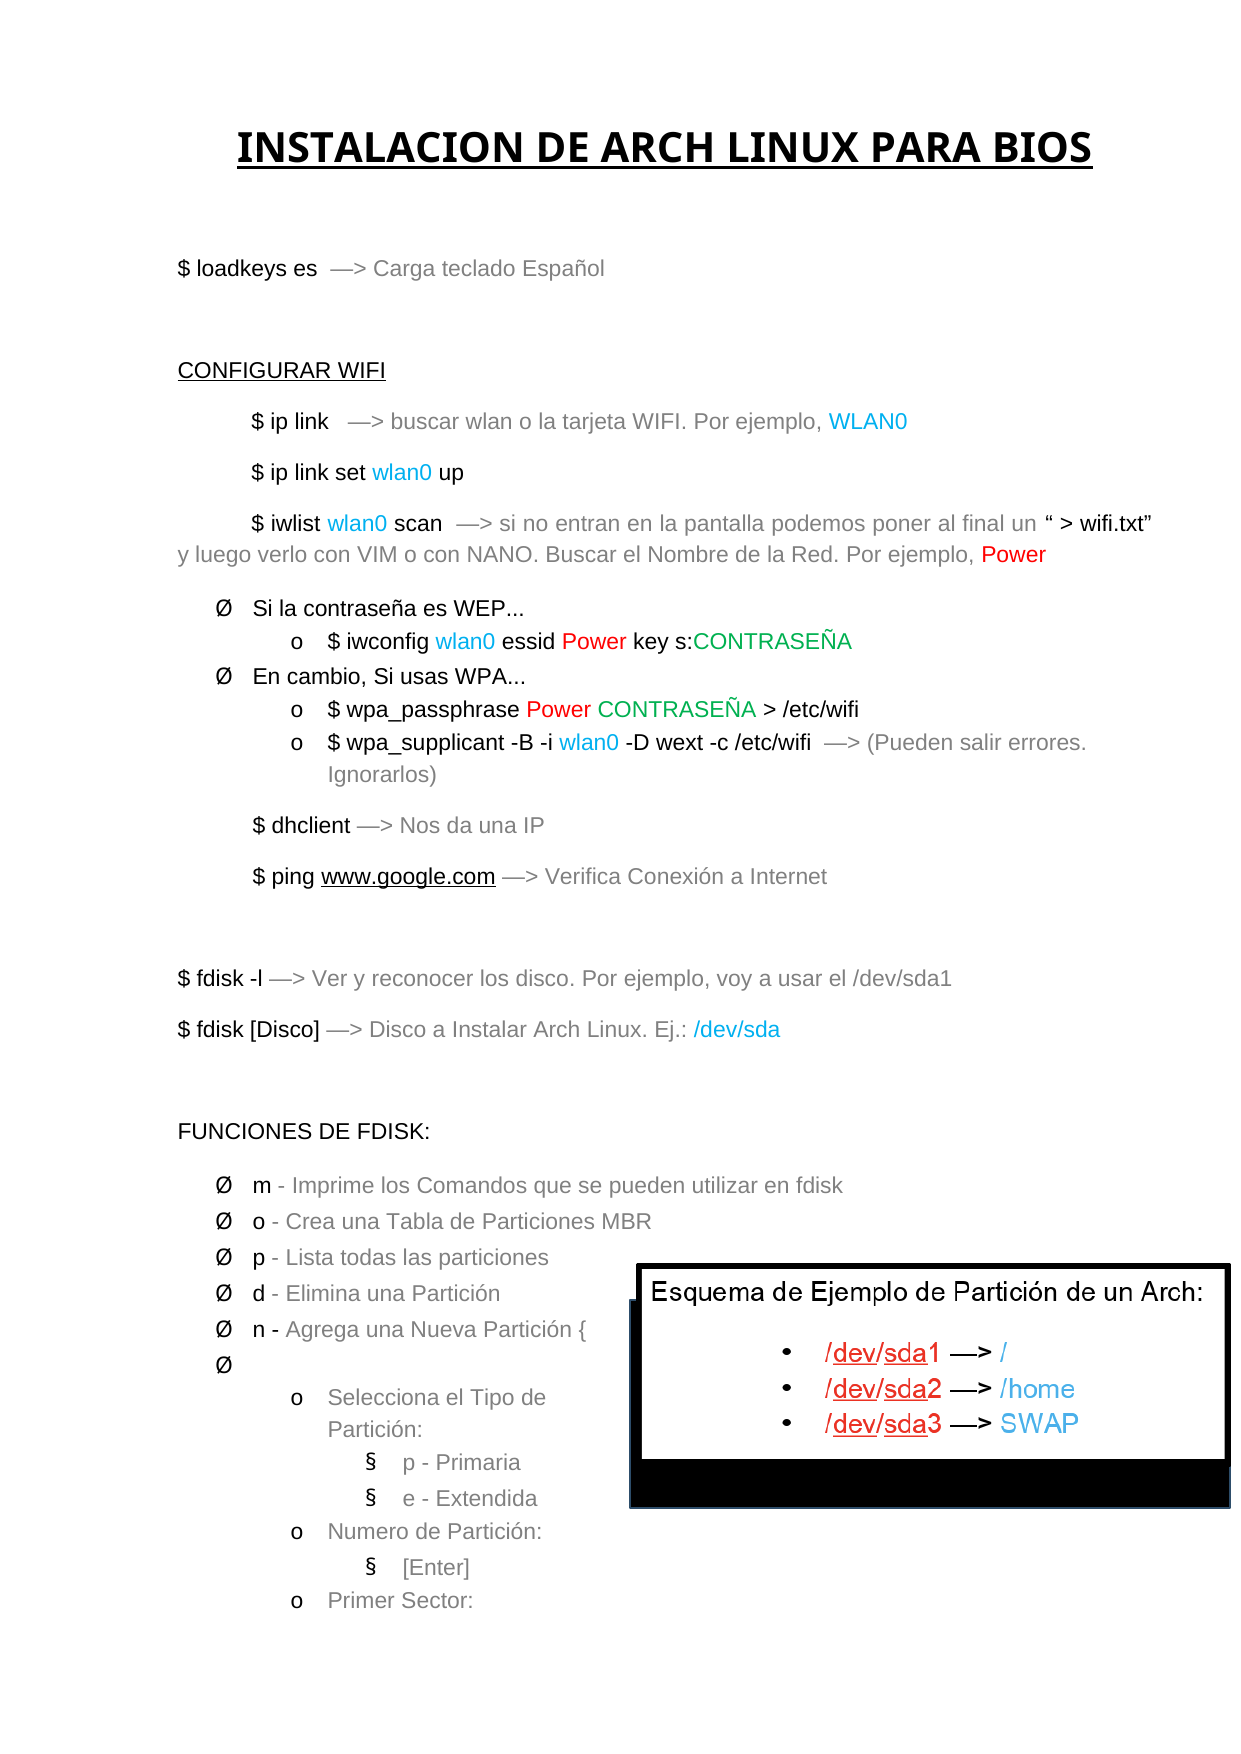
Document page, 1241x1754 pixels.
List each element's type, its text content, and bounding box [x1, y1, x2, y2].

list Selecciona el Tipo de Partición: [290, 1384, 629, 1442]
list En cambio, Si usas WPA... [215, 660, 1152, 691]
picture [641, 1269, 1225, 1459]
list $ wpa_passphrase Power CONTRASEÑA > /etc/wifi [290, 696, 1152, 724]
text $ loadkeys es —> Carga teclado Español [177, 255, 1152, 282]
list Numero de Partición: [290, 1518, 1152, 1546]
list e - Extendida [365, 1482, 1152, 1513]
list d - Elimina una Partición [215, 1277, 636, 1308]
list $ wpa_supplicant -B -i wlan0 -D wext -c /etc/wifi —> (Pueden salir errores. Ignorarlos) [290, 728, 1152, 787]
text $ ping www.google.com —> Verifica Conexión a Internet [252, 863, 1152, 889]
text $ iwlist wlan0 scan —> si no entran en la pantalla podemos poner al final un “ > wifi.txt” y luego verlo con VIM o con NANO. Buscar el Nombre de la Red. Por ejemplo, Power [177, 510, 1152, 567]
text INSTALACION DE ARCH LINUX PARA BIOS [177, 118, 1152, 175]
list $ iwconfig wlan0 essid Power key s:CONTRASEÑA [290, 628, 1152, 656]
list o - Crea una Tabla de Particiones MBR [215, 1205, 1152, 1236]
text $ fdisk -l —> Ver y reconocer los disco. Por ejemplo, voy a usar el /dev/sda1 [177, 965, 1152, 991]
text FUNCIONES DE FDISK: [177, 1118, 1152, 1144]
list m - Imprime los Comandos que se pueden utilizar en fdisk [215, 1169, 1152, 1200]
text $ ip link set wlan0 up [177, 459, 1152, 486]
text $ ip link —> buscar wlan o la tarjeta WIFI. Por ejemplo, WLAN0 [177, 408, 1152, 435]
list p - Lista todas las particiones [215, 1241, 1152, 1272]
list n - Agrega una Nueva Partición { [215, 1313, 629, 1344]
list Si la contraseña es WEP... [215, 592, 1152, 623]
list Primer Sector: [290, 1587, 1152, 1615]
text $ dhclient —> Nos da una IP [252, 812, 1152, 838]
text $ fdisk [Disco] —> Disco a Instalar Arch Linux. Ej.: /dev/sda [177, 1016, 1152, 1042]
list p - Primaria [365, 1446, 629, 1477]
list [Enter] [365, 1551, 1152, 1582]
text CONFIGURAR WIFI [177, 357, 1152, 384]
